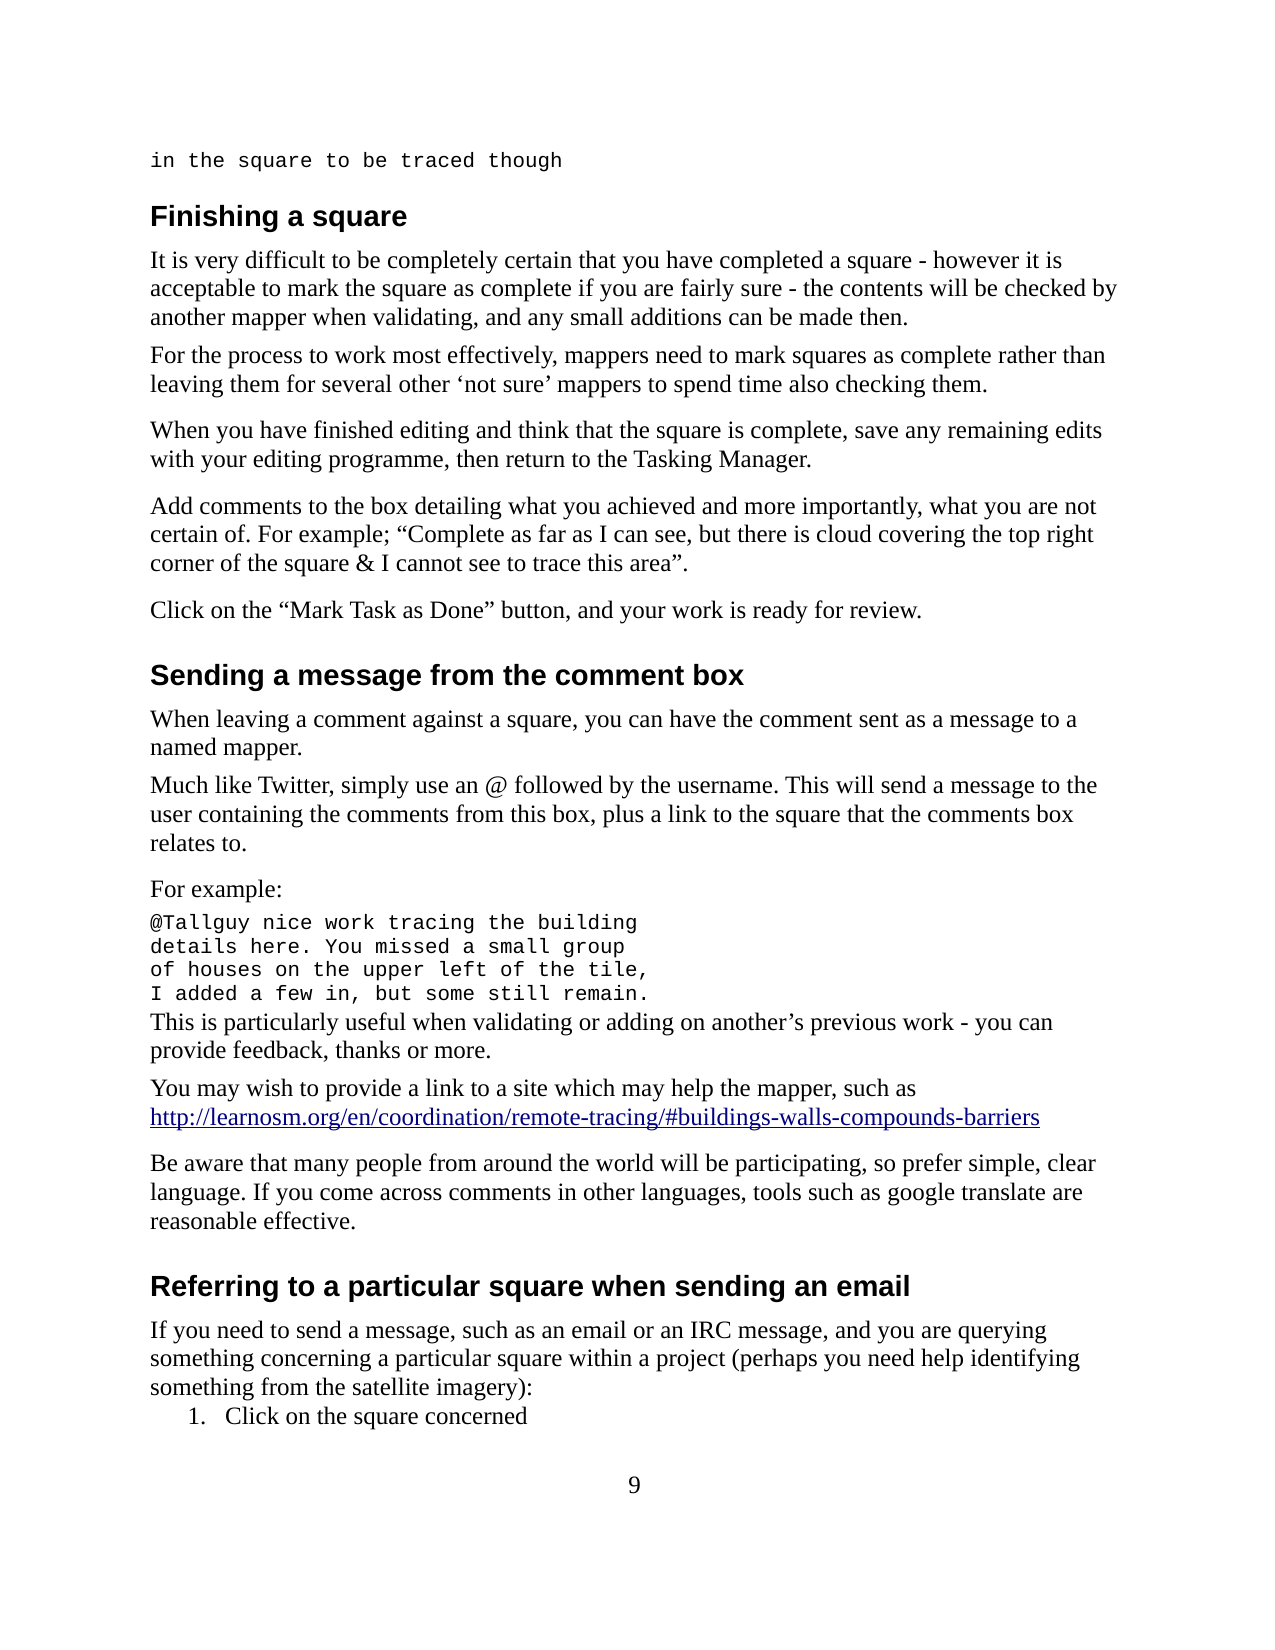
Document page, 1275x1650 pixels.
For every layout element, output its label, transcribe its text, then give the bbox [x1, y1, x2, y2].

text For the process to work most effectively, mappers need to mark squares as complete rather than leaving them for several other ‘not sure’ mappers to spend time also checking them. [150, 340, 1125, 397]
text details here. You missed a small group [150, 936, 1125, 959]
text This is particularly useful when validating or adding on another’s previous work - you can provide feedback, thanks or more. [150, 1007, 1125, 1064]
text You may wish to provide a link to a site which may help the mapper, such as http://learnosm.org/en/coordination/remote-tracing/#buildings-walls-compounds-barriers [150, 1073, 1125, 1131]
text Be aware that many people from around the world will be participating, so prefer simple, clear language. If you come across comments in other languages, tools such as google translate are reasonable effective. [150, 1148, 1125, 1235]
text If you need to send a message, such as an email or an IRC message, and you are querying something concerning a particular square within a project (perhaps you need help identifying something from the satellite imagery): [150, 1315, 1125, 1401]
subtitle Referring to a particular square when sending an email [150, 1269, 1125, 1302]
subtitle Finishing a square [150, 199, 1125, 232]
text of houses on the upper left of the tile, [150, 959, 1125, 983]
text I added a few in, but some still remain. [150, 983, 1125, 1007]
text For example: [150, 874, 1125, 903]
text @Tallguy nice work tracing the building [150, 912, 1125, 936]
text It is very difficult to be completely certain that you have completed a square - however it is acceptable to mark the square as complete if you are fairly sure - the contents will be checked by another mapper when validating, and any small additions can be made then. [150, 245, 1125, 331]
list Click on the square concerned [187, 1401, 1125, 1430]
subtitle Sending a message from the comment box [150, 658, 1125, 691]
text When leaving a comment against a square, you can have the comment sent as a message to a named mapper. [150, 704, 1125, 761]
text Add comments to the box detailing what you achieved and more importantly, what you are not certain of. For example; “Complete as far as I can see, but there is cloud covering the top right corner of the square & I cannot see to trace this area”. [150, 491, 1125, 577]
text Much like Twitter, simply use an @ followed by the username. This will send a message to the user containing the comments from this box, plus a link to the square that the comments box relates to. [150, 770, 1125, 856]
text When you have finished editing and think that the square is complete, save any remaining edits with your editing programme, then return to the Tasking Manager. [150, 415, 1125, 473]
text in the square to be traced though [150, 150, 1125, 174]
text Click on the “Mark Task as Done” button, and your work is ready for review. [150, 595, 1125, 624]
